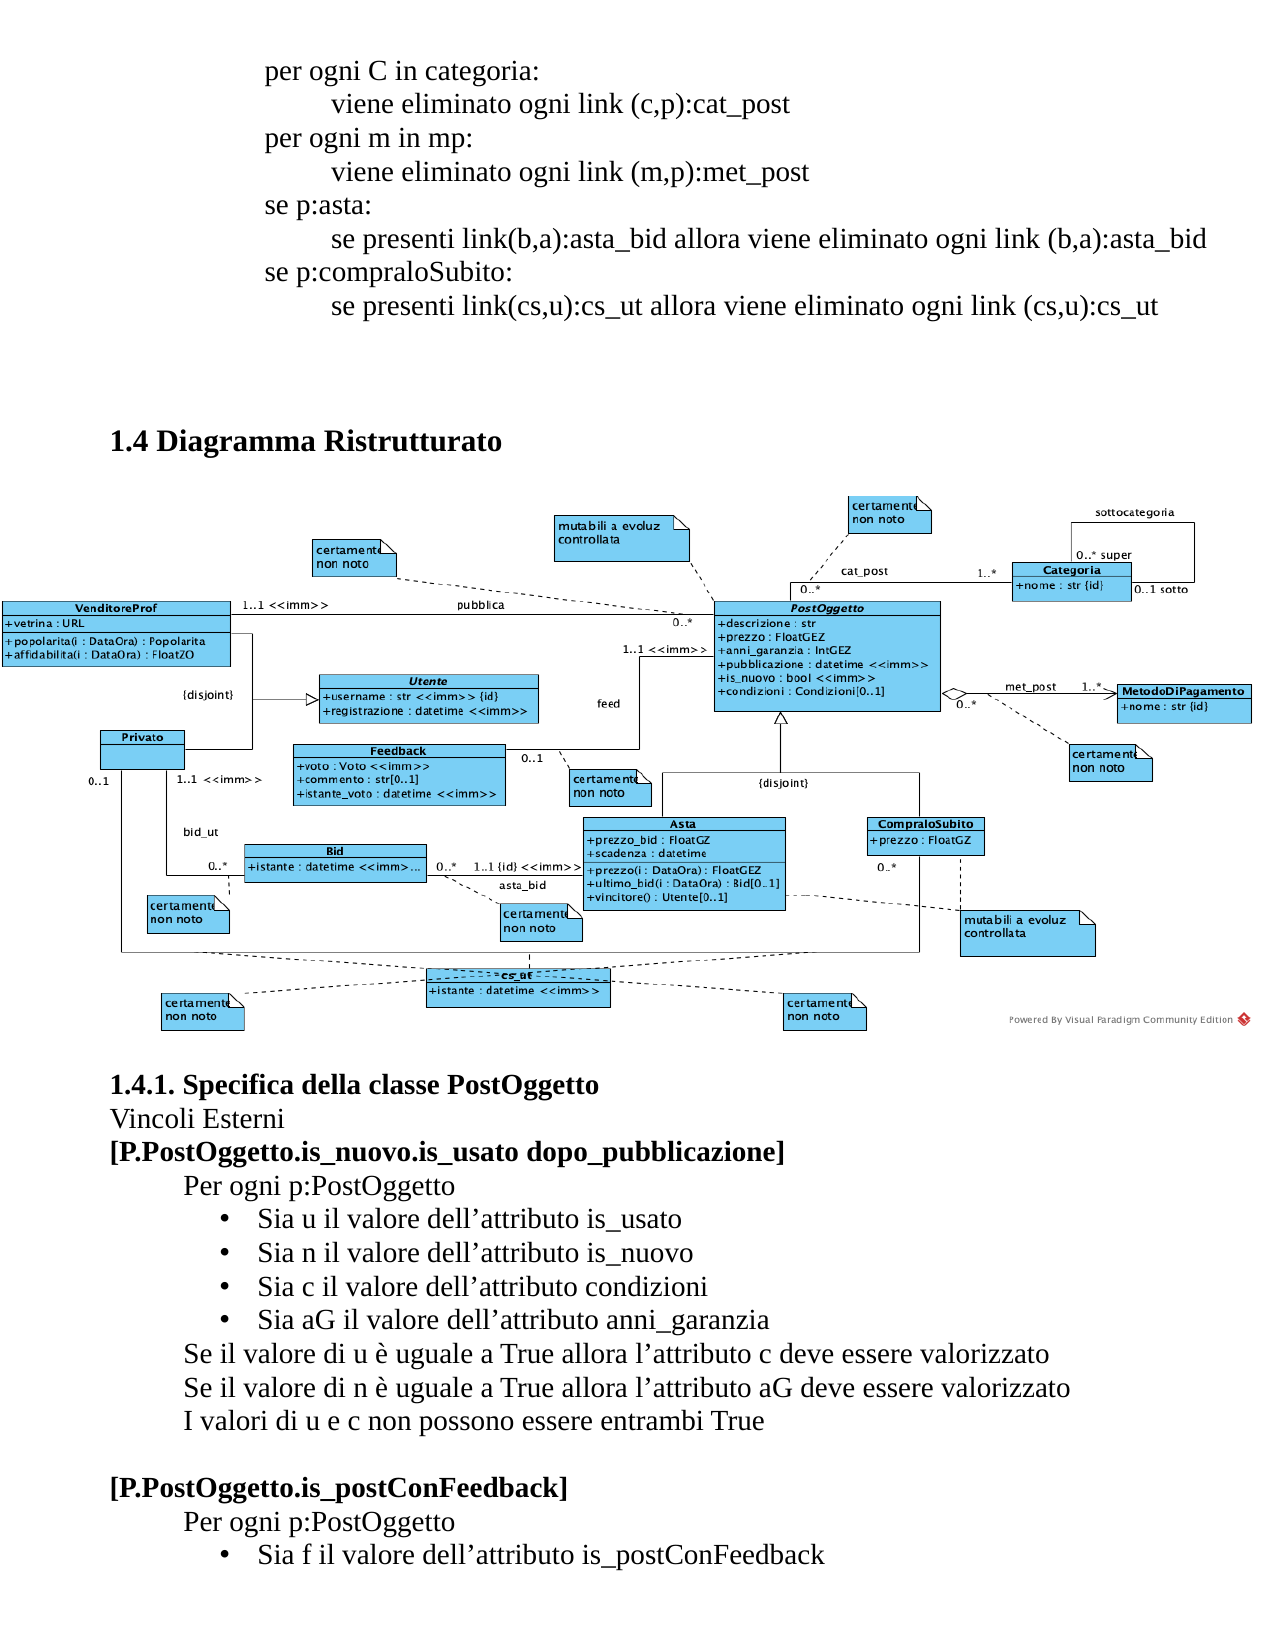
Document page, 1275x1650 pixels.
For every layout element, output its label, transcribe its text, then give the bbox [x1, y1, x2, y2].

picture [0, 496, 1255, 1034]
text viene eliminato ogni link (c,p):cat_post [109, 87, 1239, 120]
text per ogni C in categoria: [109, 53, 1239, 87]
text se presenti link(b,a):asta_bid allora viene eliminato ogni link (b,a):asta_bid [109, 221, 1239, 254]
list Sia aG il valore dell’attributo anni_garanzia [219, 1302, 1239, 1336]
text [109, 492, 1239, 496]
text viene eliminato ogni link (m,p):met_post [109, 154, 1239, 187]
text Se il valore di u è uguale a True allora l’attributo c deve essere valorizzato [183, 1336, 1239, 1370]
text se presenti link(cs,u):cs_ut allora viene eliminato ogni link (cs,u):cs_ut [109, 288, 1239, 321]
text [P.PostOggetto.is_nuovo.is_usato dopo_pubblicazione] [109, 1134, 1239, 1168]
text I valori di u e c non possono essere entrambi True [183, 1403, 1239, 1437]
text Vincoli Esterni [109, 1101, 1239, 1134]
text Per ogni p:PostOggetto [183, 1168, 1239, 1202]
text per ogni m in mp: [109, 120, 1239, 154]
text se p:compraloSubito: [109, 254, 1239, 288]
text 1.4 Diagramma Ristrutturato [109, 422, 1239, 458]
text se p:asta: [109, 187, 1239, 221]
text Se il valore di n è uguale a True allora l’attributo aG deve essere valorizzato [183, 1370, 1239, 1403]
list Sia c il valore dell’attributo condizioni [219, 1269, 1239, 1302]
list Sia n il valore dell’attributo is_nuovo [219, 1235, 1239, 1269]
text Per ogni p:PostOggetto [183, 1504, 1239, 1537]
list Sia u il valore dell’attributo is_usato [219, 1202, 1239, 1235]
list Sia f il valore dell’attributo is_postConFeedback [219, 1537, 1239, 1571]
text [P.PostOggetto.is_postConFeedback] [109, 1470, 1239, 1504]
text 1.4.1. Specifica della classe PostOggetto [109, 1034, 1239, 1101]
